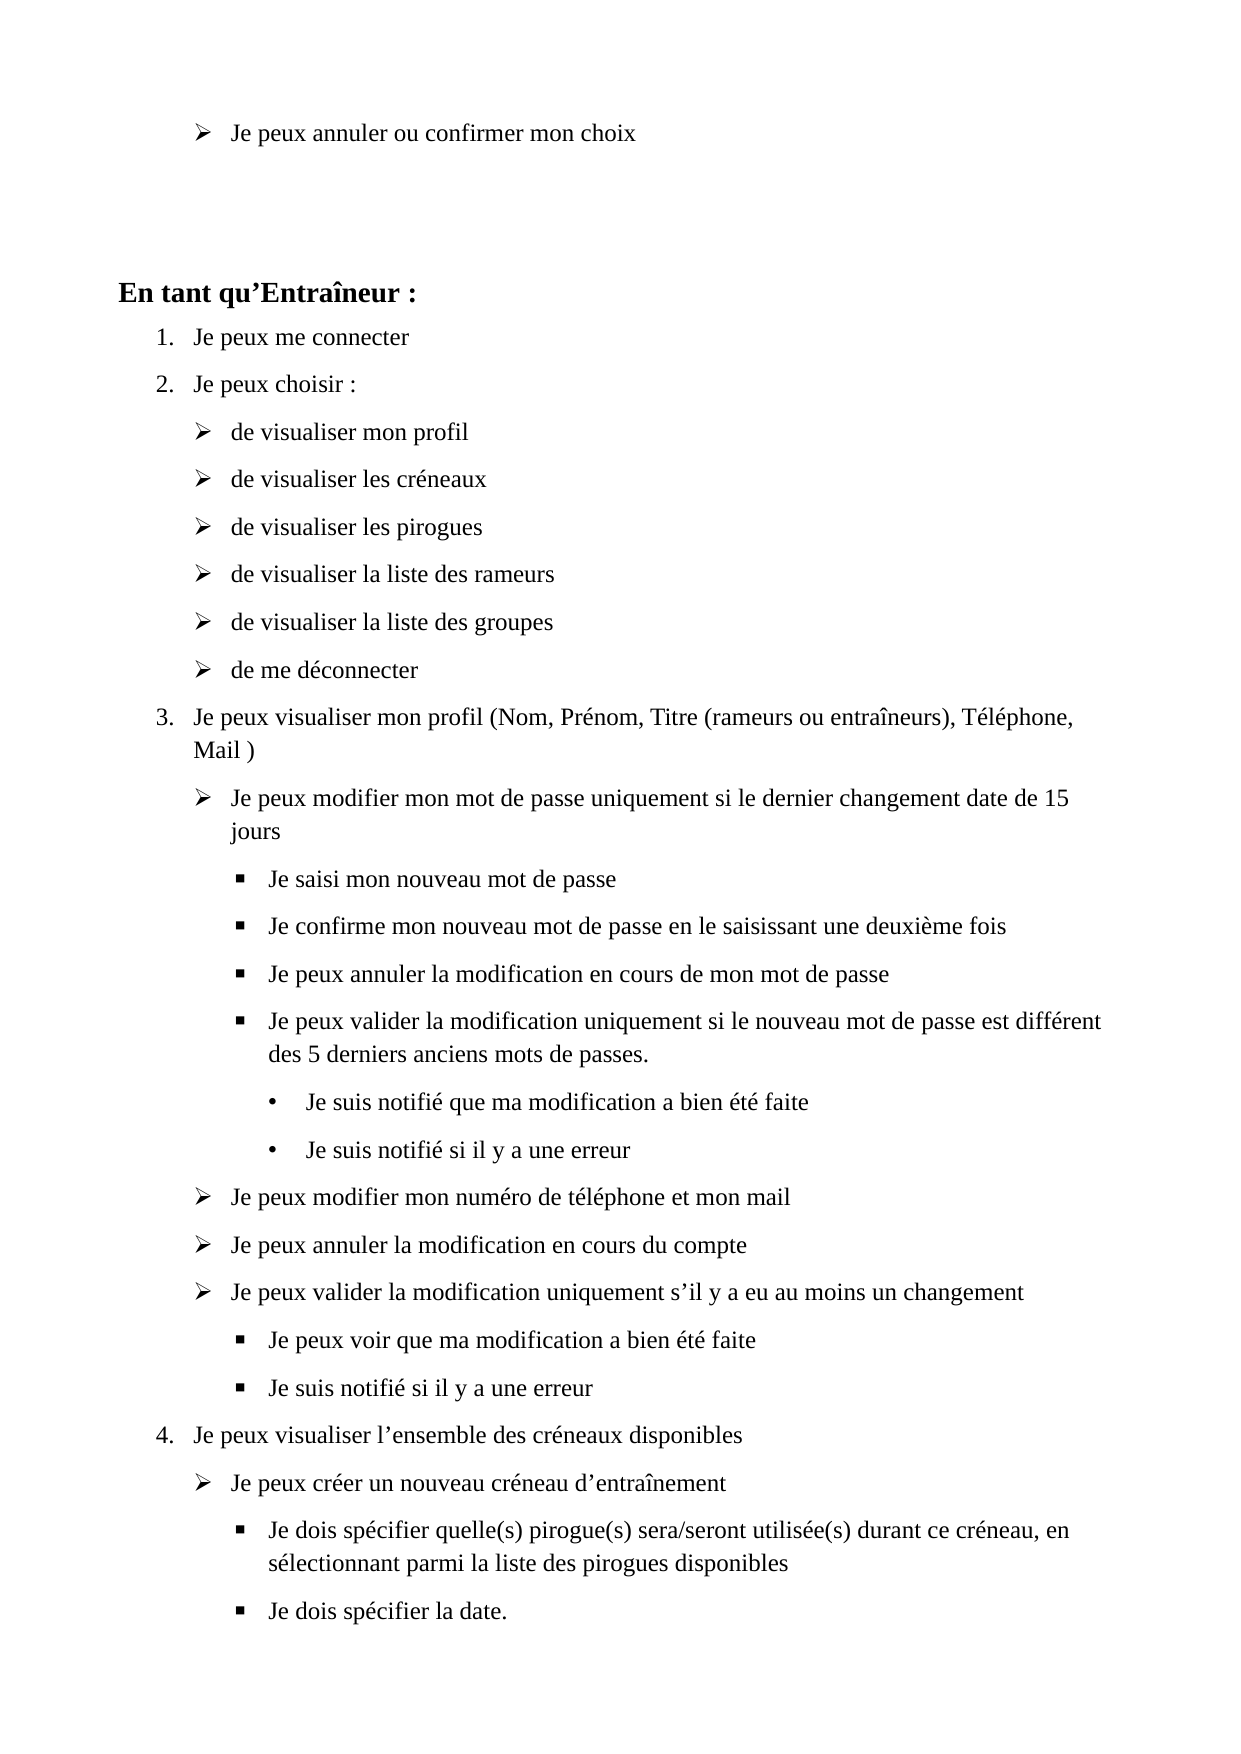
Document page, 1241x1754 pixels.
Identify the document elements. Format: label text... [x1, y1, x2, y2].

list Je peux voir que ma modification a bien été faite [231, 1325, 1122, 1354]
list Je dois spécifier quelle(s) pirogue(s) sera/seront utilisée(s) durant ce créneau, en sélectionnant parmi la liste des pirogues disponibles [231, 1516, 1122, 1577]
list de visualiser mon profil [193, 417, 1122, 446]
list Je peux me connecter [156, 322, 1122, 350]
list Je peux visualiser mon profil (Nom, Prénom, Titre (rameurs ou entraîneurs), Téléphone, Mail ) [156, 702, 1122, 764]
list de visualiser les créneaux [193, 464, 1122, 493]
list de visualiser la liste des rameurs [193, 559, 1122, 588]
list Je peux annuler la modification en cours de mon mot de passe [231, 959, 1122, 988]
list de visualiser les pirogues [193, 512, 1122, 541]
list Je peux annuler la modification en cours du compte [193, 1230, 1122, 1259]
list Je peux valider la modification uniquement si le nouveau mot de passe est différent des 5 derniers anciens mots de passes. [231, 1006, 1122, 1068]
list Je peux créer un nouveau créneau d’entraînement [193, 1468, 1122, 1497]
list Je peux modifier mon mot de passe uniquement si le dernier changement date de 15 jours [193, 783, 1122, 845]
list Je peux modifier mon numéro de téléphone et mon mail [193, 1182, 1122, 1211]
list Je peux visualiser l’ensemble des créneaux disponibles [156, 1420, 1122, 1449]
list Je confirme mon nouveau mot de passe en le saisissant une deuxième fois [231, 911, 1122, 940]
list Je peux valider la modification uniquement s’il y a eu au moins un changement [193, 1277, 1122, 1306]
list de me déconnecter [193, 655, 1122, 683]
list Je suis notifié si il y a une erreur [268, 1135, 1122, 1163]
list de visualiser la liste des groupes [193, 607, 1122, 636]
list Je peux choisir : [156, 369, 1122, 398]
list Je saisi mon nouveau mot de passe [231, 864, 1122, 892]
list Je peux annuler ou confirmer mon choix [193, 118, 1122, 147]
list Je suis notifié si il y a une erreur [231, 1373, 1122, 1401]
list Je suis notifié que ma modification a bien été faite [268, 1087, 1122, 1116]
list Je dois spécifier la date. [231, 1596, 1122, 1625]
subtitle En tant qu’Entraîneur : [118, 276, 1122, 309]
